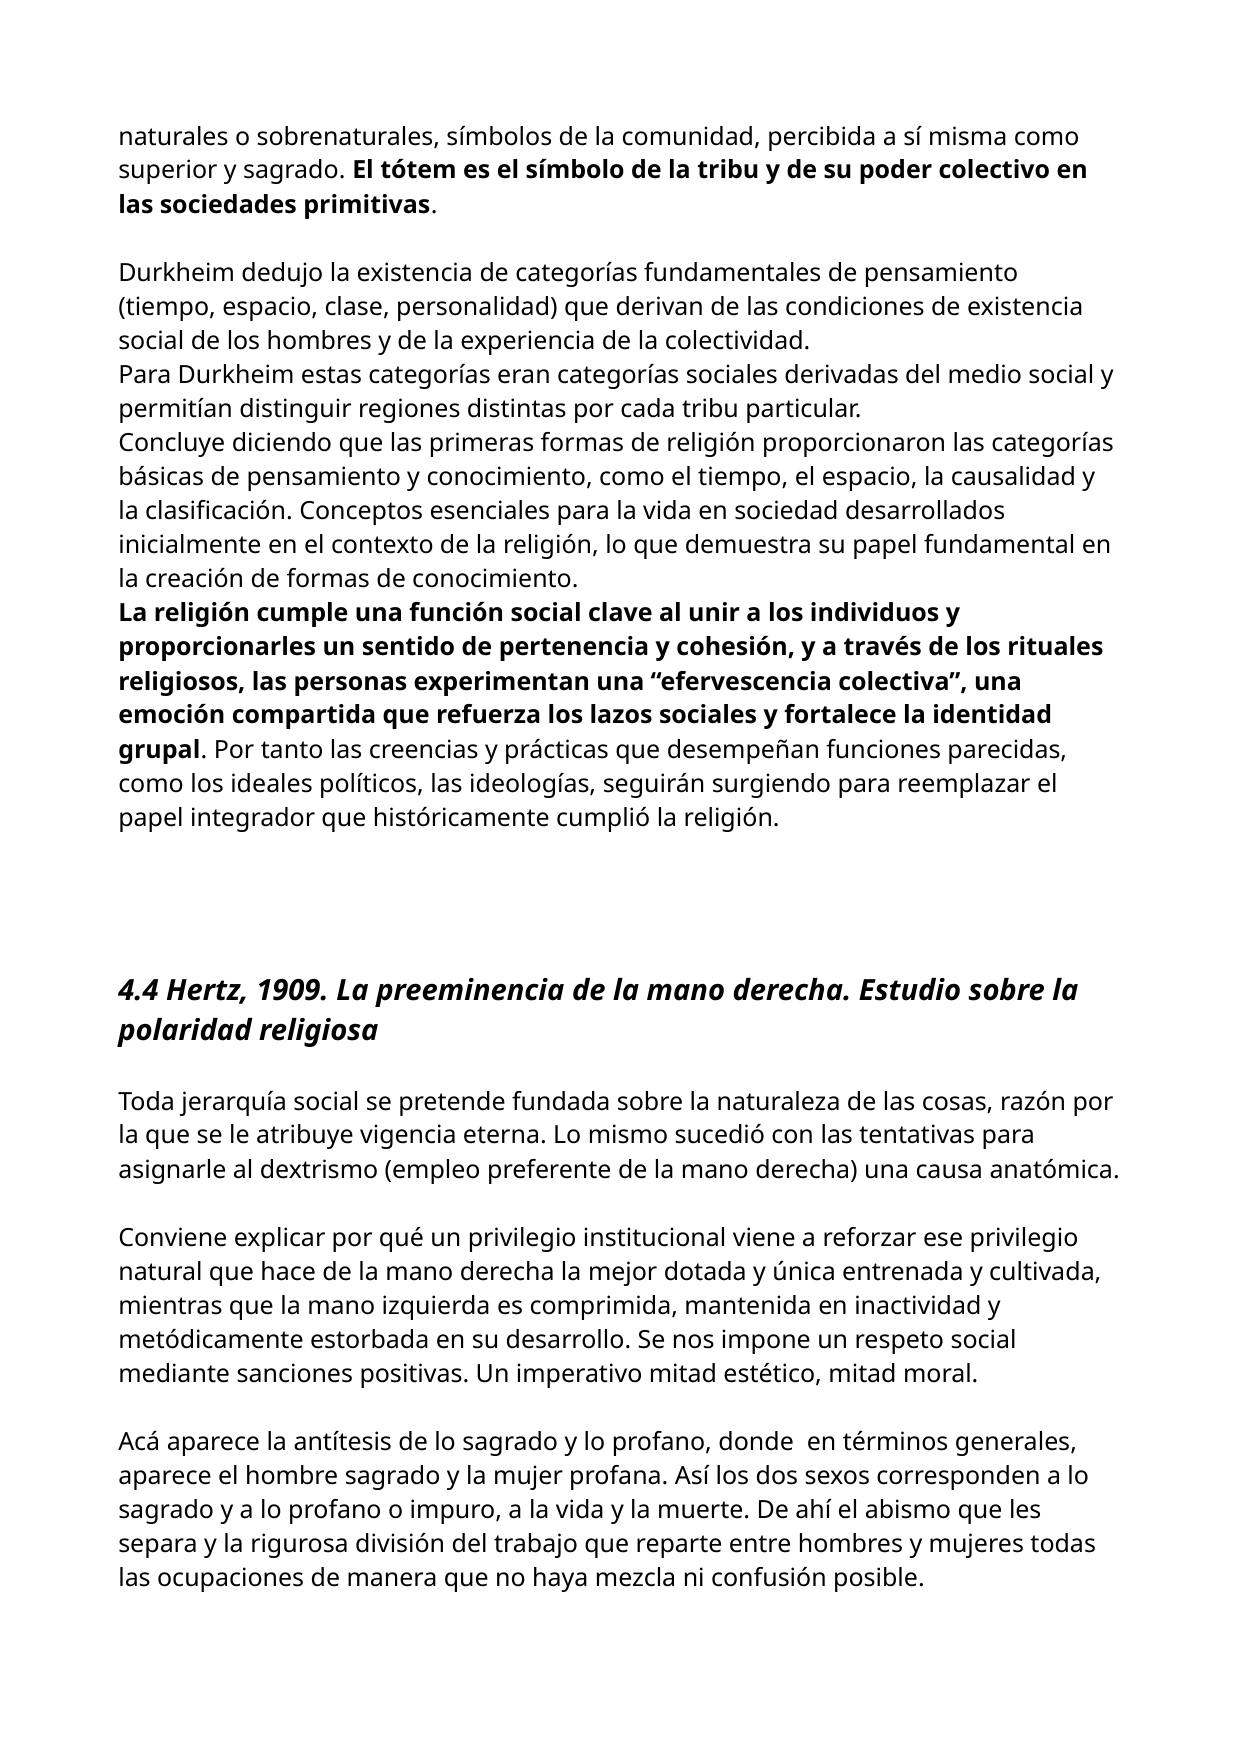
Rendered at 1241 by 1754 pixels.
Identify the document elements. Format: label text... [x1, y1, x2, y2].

text La religión cumple una función social clave al unir a los individuos y proporcionarles un sentido de pertenencia y cohesión, y a través de los rituales religiosos, las personas experimentan una “efervescencia colectiva”, una emoción compartida que refuerza los lazos sociales y fortalece la identidad grupal. Por tanto las creencias y prácticas que desempeñan funciones parecidas, como los ideales políticos, las ideologías, seguirán surgiendo para reemplazar el papel integrador que históricamente cumplió la religión. [118, 595, 1122, 833]
text Concluye diciendo que las primeras formas de religión proporcionaron las categorías básicas de pensamiento y conocimiento, como el tiempo, el espacio, la causalidad y la clasificación. Conceptos esenciales para la vida en sociedad desarrollados inicialmente en el contexto de la religión, lo que demuestra su papel fundamental en la creación de formas de conocimiento. [118, 425, 1122, 595]
text 4.4 Hertz, 1909. La preeminencia de la mano derecha. Estudio sobre la polaridad religiosa [118, 970, 1122, 1049]
text Conviene explicar por qué un privilegio institucional viene a reforzar ese privilegio natural que hace de la mano derecha la mejor dotada y única entrenada y cultivada, mientras que la mano izquierda es comprimida, mantenida en inactividad y metódicamente estorbada en su desarrollo. Se nos impone un respeto social mediante sanciones positivas. Un imperativo mitad estético, mitad moral. [118, 1219, 1122, 1390]
text Durkheim dedujo la existencia de categorías fundamentales de pensamiento (tiempo, espacio, clase, personalidad) que derivan de las condiciones de existencia social de los hombres y de la experiencia de la colectividad. [118, 254, 1122, 357]
text Acá aparece la antítesis de lo sagrado y lo profano, donde en términos generales, aparece el hombre sagrado y la mujer profana. Así los dos sexos corresponden a lo sagrado y a lo profano o impuro, a la vida y la muerte. De ahí el abismo que les separa y la rigurosa división del trabajo que reparte entre hombres y mujeres todas las ocupaciones de manera que no haya mezcla ni confusión posible. [118, 1424, 1122, 1594]
text naturales o sobrenaturales, símbolos de la comunidad, percibida a sí misma como superior y sagrado. El tótem es el símbolo de la tribu y de su poder colectivo en las sociedades primitivas. [118, 118, 1122, 220]
text Para Durkheim estas categorías eran categorías sociales derivadas del medio social y permitían distinguir regiones distintas por cada tribu particular. [118, 357, 1122, 425]
text Toda jerarquía social se pretende fundada sobre la naturaleza de las cosas, razón por la que se le atribuye vigencia eterna. Lo mismo sucedió con las tentativas para asignarle al dextrismo (empleo preferente de la mano derecha) una causa anatómica. [118, 1083, 1122, 1185]
